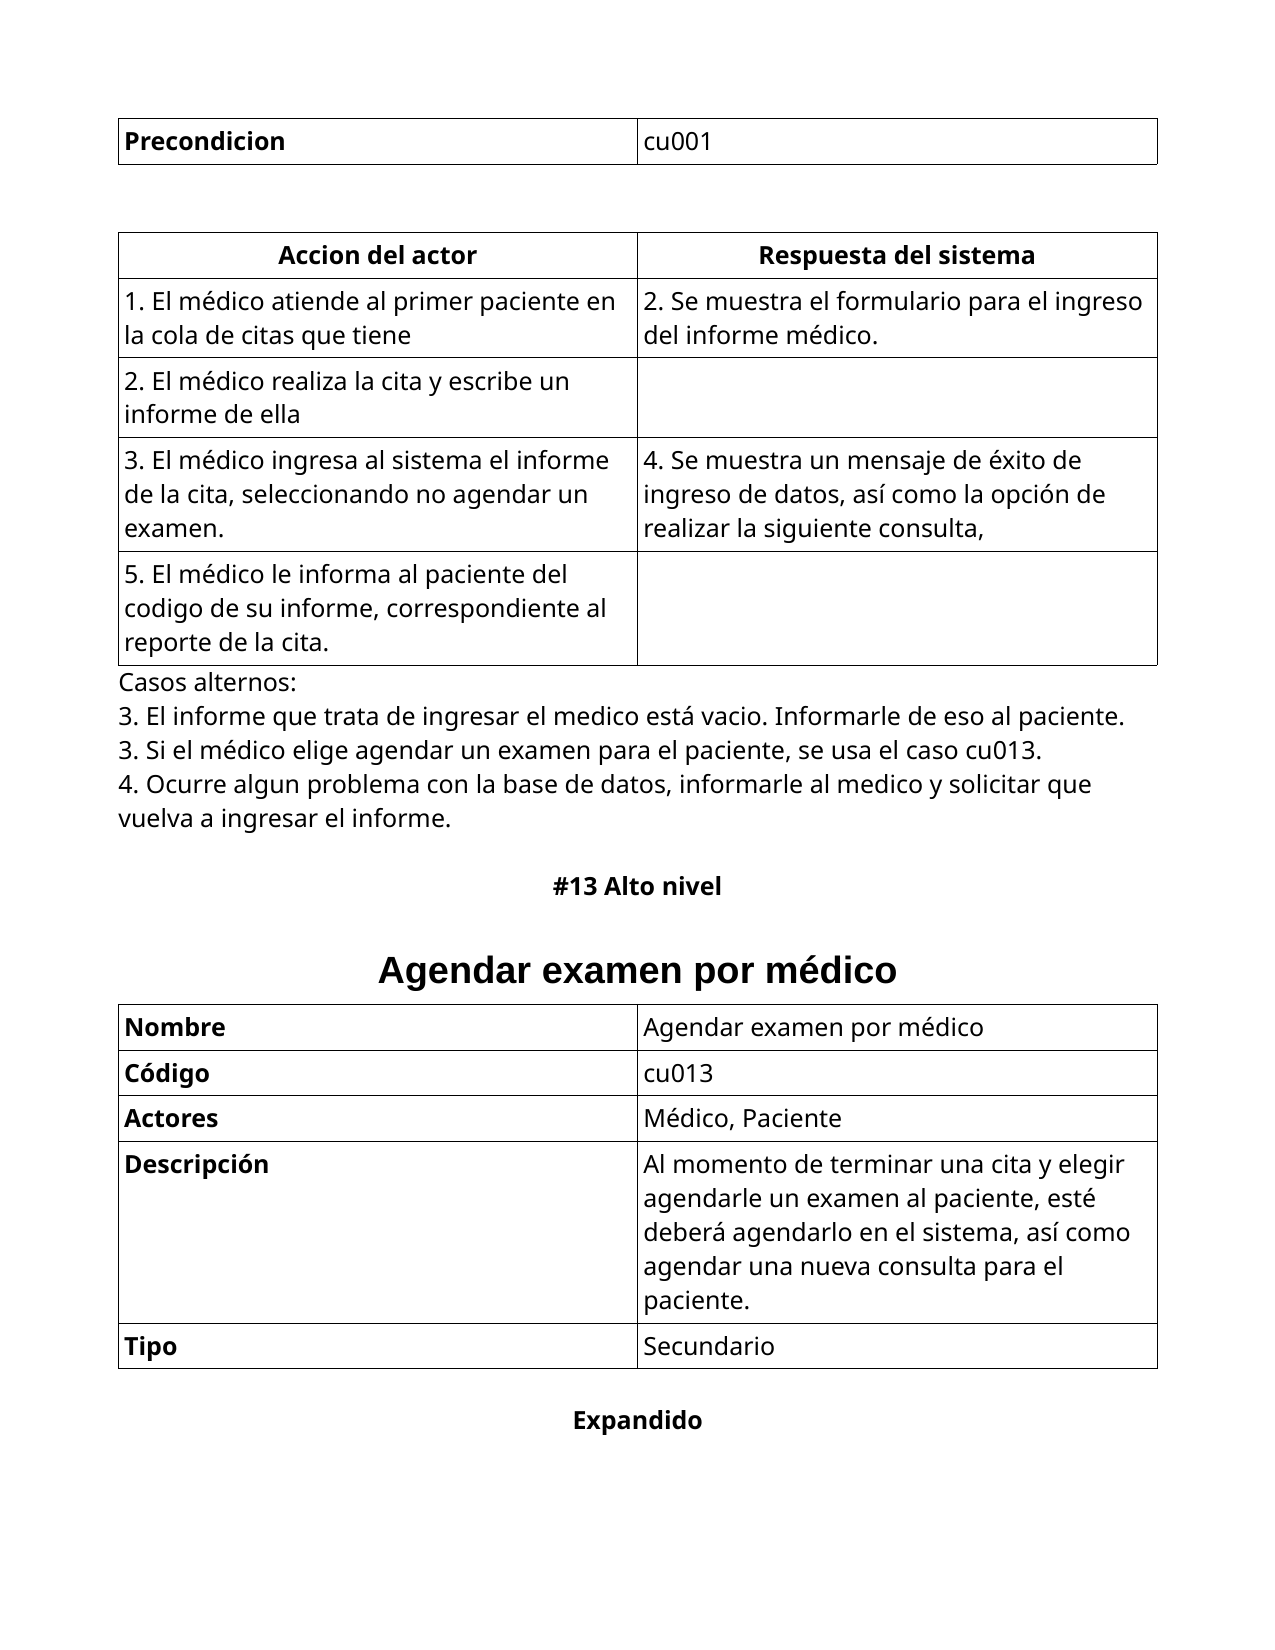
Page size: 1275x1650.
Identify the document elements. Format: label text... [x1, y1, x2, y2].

table_cell 5. El médico le informa al paciente del codigo de su informe, correspondiente al reporte de la cita. [119, 552, 637, 664]
table_header Accion del actor [119, 233, 637, 278]
table_cell Secundario [638, 1324, 1157, 1368]
table_cell Precondicion [119, 119, 637, 164]
table_cell 3. El médico ingresa al sistema el informe de la cita, seleccionando no agendar un examen. [119, 438, 637, 551]
table_header Respuesta del sistema [638, 233, 1157, 278]
table_cell [638, 358, 1157, 437]
text 3. Si el médico elige agendar un examen para el paciente, se usa el caso cu013. [118, 733, 1157, 767]
table_cell Tipo [119, 1324, 637, 1368]
table_cell 1. El médico atiende al primer paciente en la cola de citas que tiene [119, 279, 637, 357]
table_cell Actores [119, 1096, 637, 1141]
table_header Nombre [119, 1005, 637, 1049]
table_cell Descripción [119, 1142, 637, 1323]
text Expandido [118, 1402, 1157, 1436]
text Casos alternos: [118, 666, 1157, 699]
table_cell Médico, Paciente [638, 1096, 1157, 1141]
table_cell Código [119, 1051, 637, 1095]
table_header Agendar examen por médico [638, 1005, 1157, 1049]
table_cell Al momento de terminar una cita y elegir agendarle un examen al paciente, esté deberá agendarlo en el sistema, así como agendar una nueva consulta para el paciente. [638, 1142, 1157, 1323]
table_cell 2. El médico realiza la cita y escribe un informe de ella [119, 358, 637, 437]
text 4. Ocurre algun problema con la base de datos, informarle al medico y solicitar que vuelva a ingresar el informe. [118, 767, 1157, 835]
table_cell cu001 [638, 119, 1157, 164]
table_cell 4. Se muestra un mensaje de éxito de ingreso de datos, así como la opción de realizar la siguiente consulta, [638, 438, 1157, 551]
table_cell [638, 552, 1157, 664]
text #13 Alto nivel [118, 869, 1157, 903]
subtitle Agendar examen por médico [118, 948, 1157, 991]
table_cell cu013 [638, 1051, 1157, 1095]
text 3. El informe que trata de ingresar el medico está vacio. Informarle de eso al paciente. [118, 699, 1157, 733]
table_cell 2. Se muestra el formulario para el ingreso del informe médico. [638, 279, 1157, 357]
